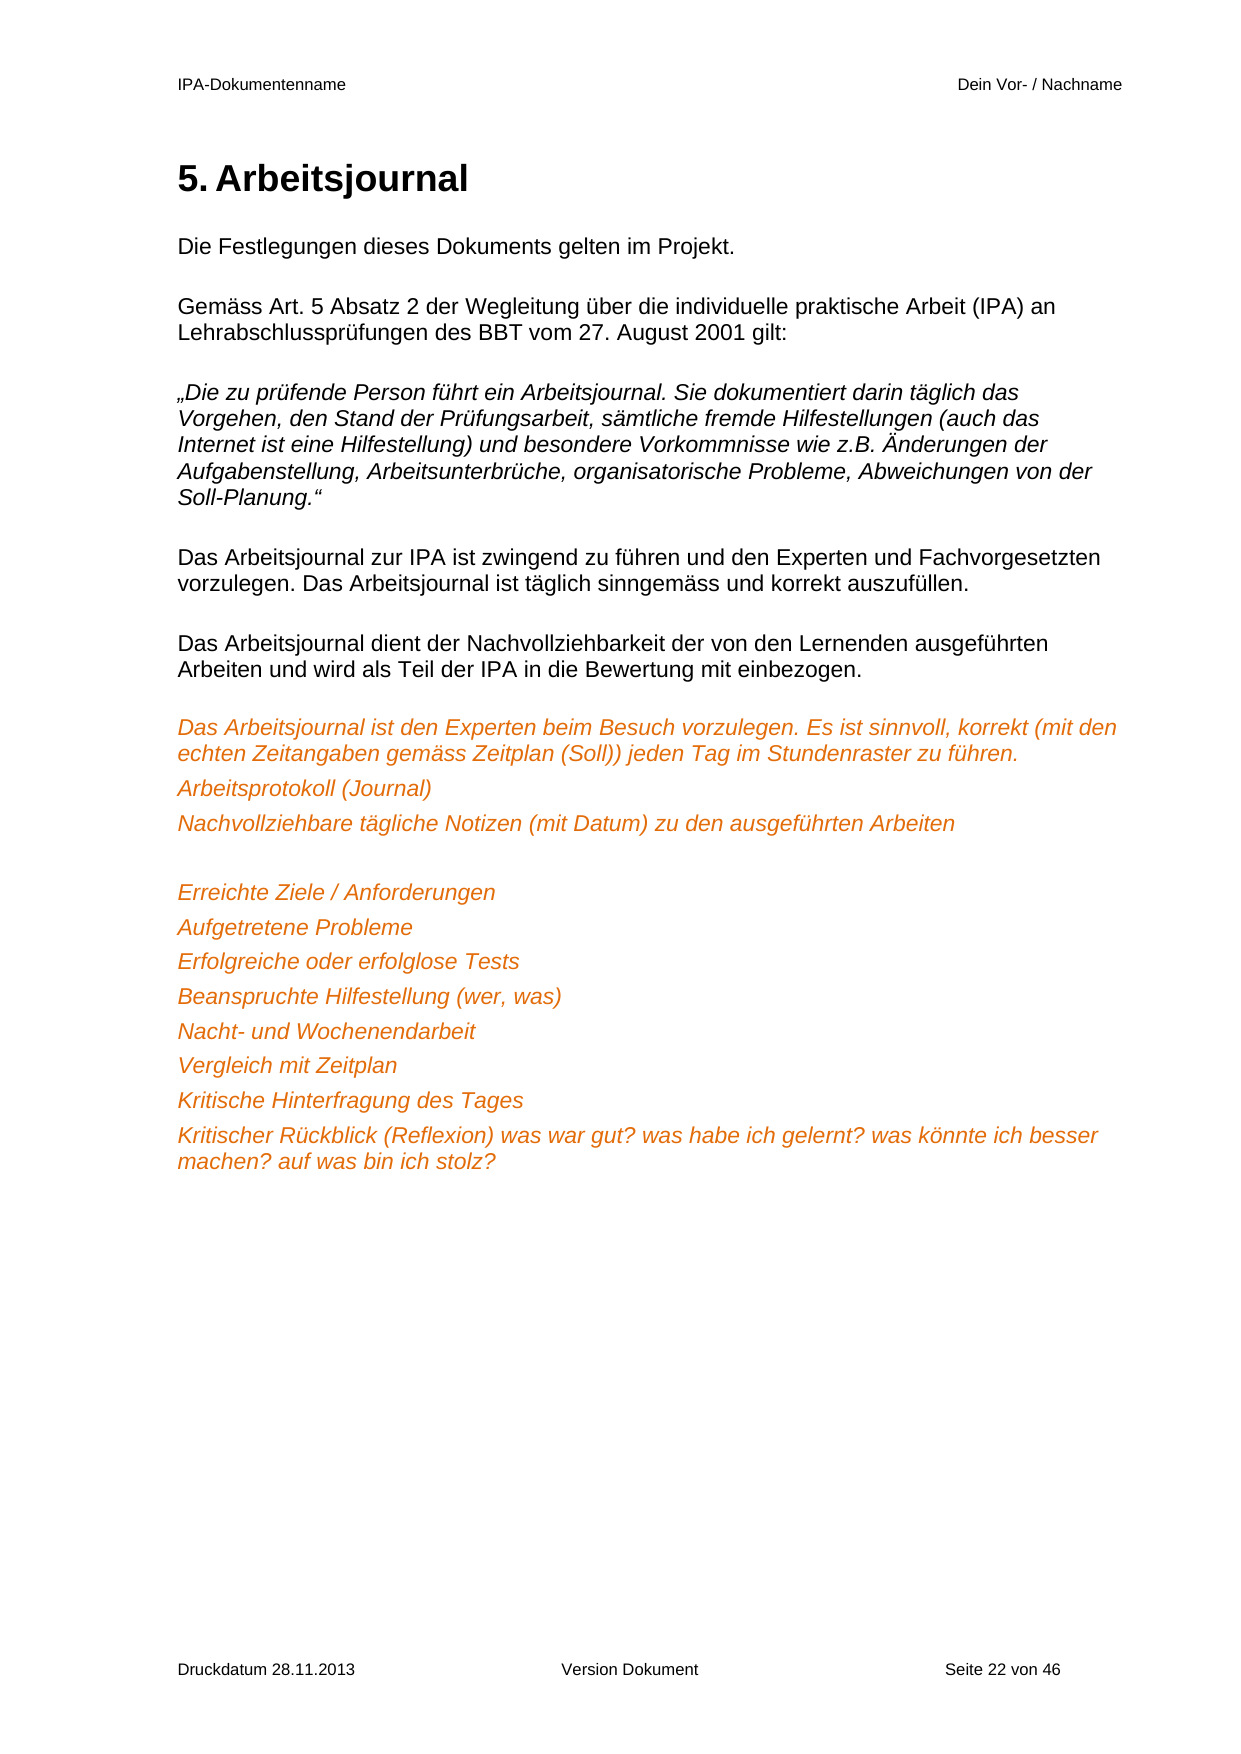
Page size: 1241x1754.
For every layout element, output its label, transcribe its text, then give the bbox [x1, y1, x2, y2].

text Das Arbeitsjournal ist den Experten beim Besuch vorzulegen. Es ist sinnvoll, korrekt (mit den echten Zeitangaben gemäss Zeitplan (Soll)) jeden Tag im Stundenraster zu führen. [177, 714, 1122, 766]
text Nacht- und Wochenendarbeit [177, 1018, 1122, 1044]
text Kritische Hinterfragung des Tages [177, 1087, 1122, 1113]
subtitle Arbeitsjournal [177, 156, 1122, 199]
text Erfolgreiche oder erfolglose Tests [177, 948, 1122, 974]
text Das Arbeitsjournal dient der Nachvollziehbarkeit der von den Lernenden ausgeführten Arbeiten und wird als Teil der IPA in die Bewertung mit einbezogen. [177, 630, 1122, 682]
text Vergleich mit Zeitplan [177, 1052, 1122, 1079]
text Arbeitsprotokoll (Journal) [177, 775, 1122, 801]
text Die Festlegungen dieses Dokuments gelten im Projekt. [177, 233, 1122, 259]
text Gemäss Art. 5 Absatz 2 der Wegleitung über die individuelle praktische Arbeit (IPA) an Lehrabschlussprüfungen des BBT vom 27. August 2001 gilt: [177, 293, 1122, 345]
text „Die zu prüfende Person führt ein Arbeitsjournal. Sie dokumentiert darin täglich das Vorgehen, den Stand der Prüfungsarbeit, sämtliche fremde Hilfestellungen (auch das Internet ist eine Hilfestellung) und besondere Vorkommnisse wie z.B. Änderungen der Aufgabenstellung, Arbeitsunterbrüche, organisatorische Probleme, Abweichungen von der Soll-Planung.“ [177, 379, 1122, 510]
text Aufgetretene Probleme [177, 913, 1122, 940]
text Nachvollziehbare tägliche Notizen (mit Datum) zu den ausgeführten Arbeiten [177, 809, 1122, 836]
text Kritischer Rückblick (Reflexion) was war gut? was habe ich gelernt? was könnte ich besser machen? auf was bin ich stolz? [177, 1122, 1122, 1174]
text Erreichte Ziele / Anforderungen [177, 879, 1122, 905]
text Beanspruchte Hilfestellung (wer, was) [177, 983, 1122, 1009]
text Das Arbeitsjournal zur IPA ist zwingend zu führen und den Experten und Fachvorgesetzten vorzulegen. Das Arbeitsjournal ist täglich sinngemäss und korrekt auszufüllen. [177, 544, 1122, 596]
